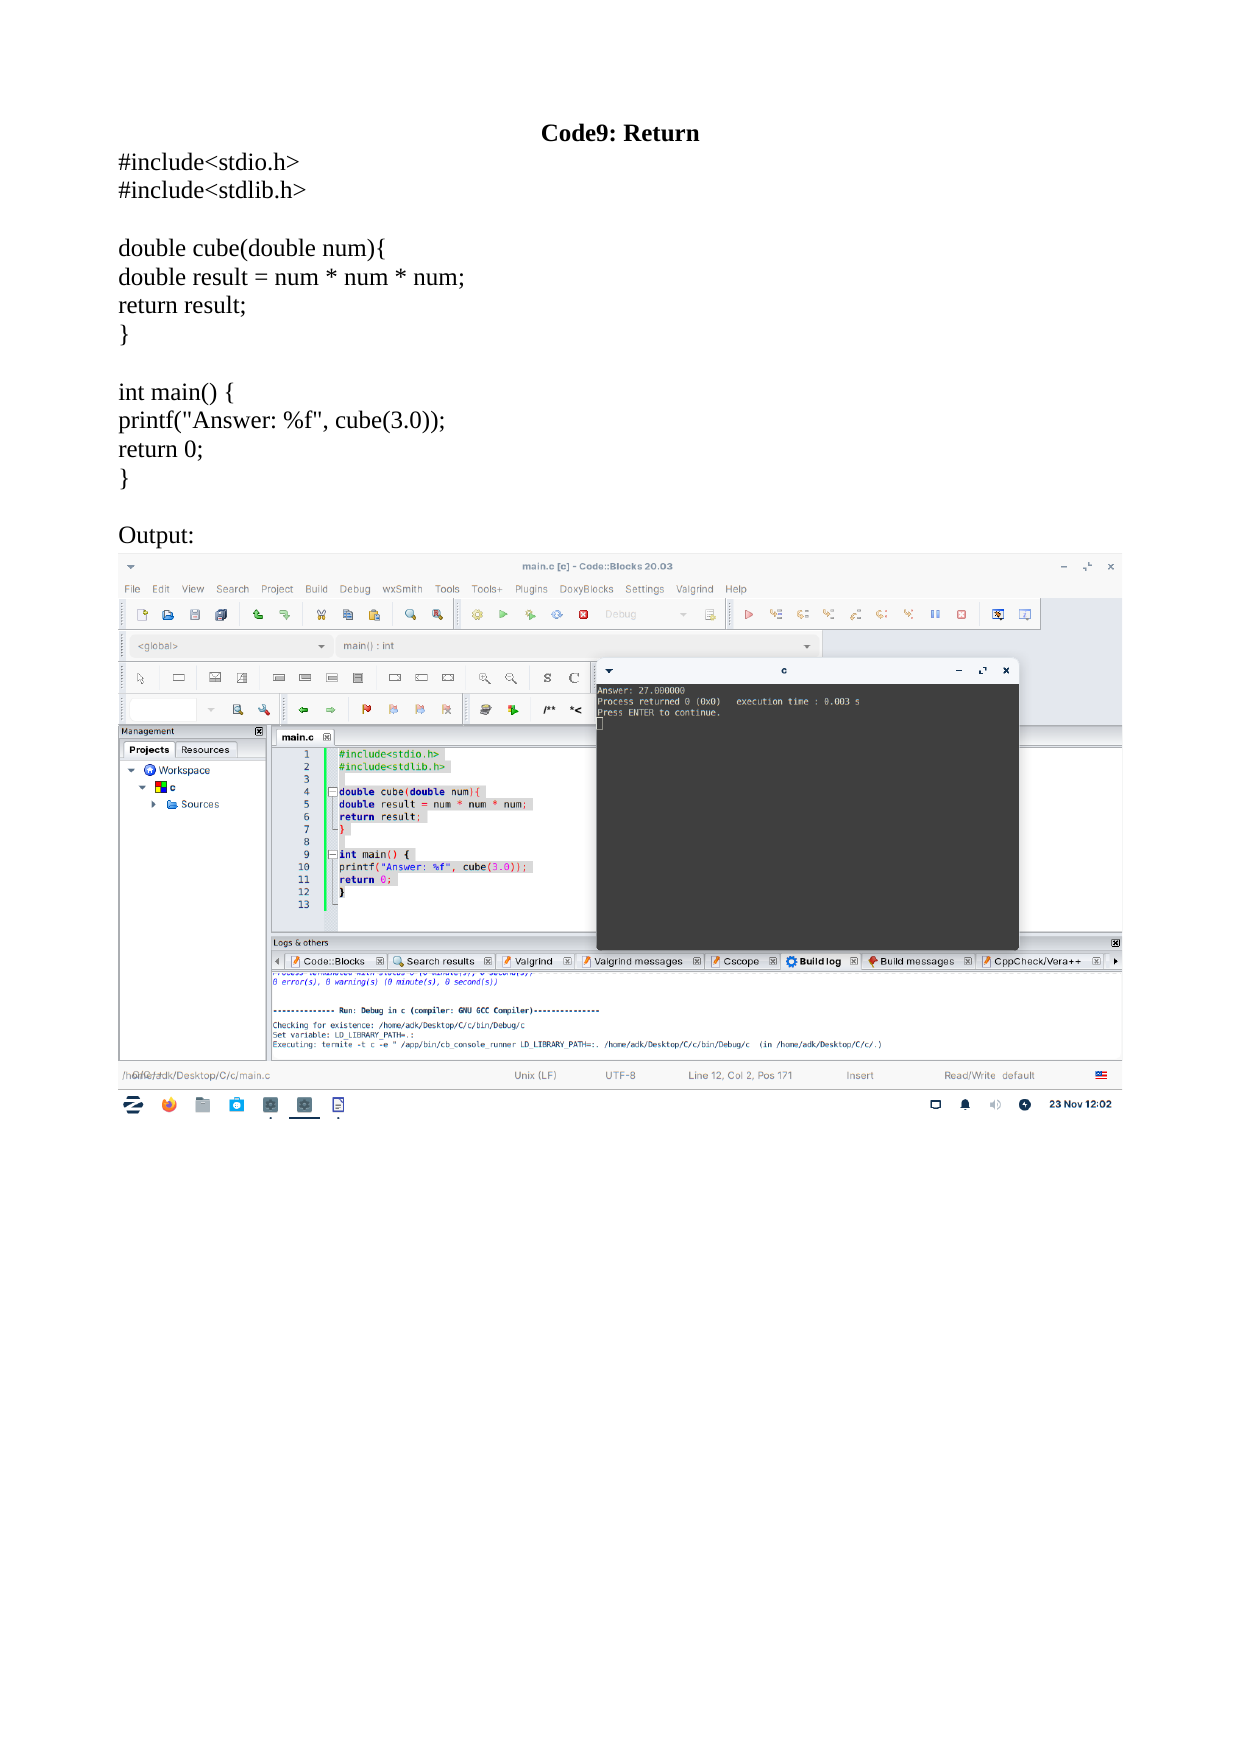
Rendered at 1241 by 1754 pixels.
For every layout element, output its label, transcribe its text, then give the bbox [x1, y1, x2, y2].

text int main() { [118, 377, 1122, 406]
text return result; [118, 291, 1122, 319]
text printf("Answer: %f", cube(3.0)); [118, 406, 1122, 434]
text Output: [118, 521, 1122, 549]
text } [118, 463, 1122, 492]
text Code9: Return [118, 118, 1122, 147]
text } [118, 319, 1122, 348]
text #include<stdlib.h> [118, 176, 1122, 204]
text return 0; [118, 434, 1122, 463]
text double result = num * num * num; [118, 262, 1122, 291]
text double cube(double num){ [118, 233, 1122, 262]
text #include<stdio.h> [118, 147, 1122, 176]
picture [118, 553, 1123, 1119]
